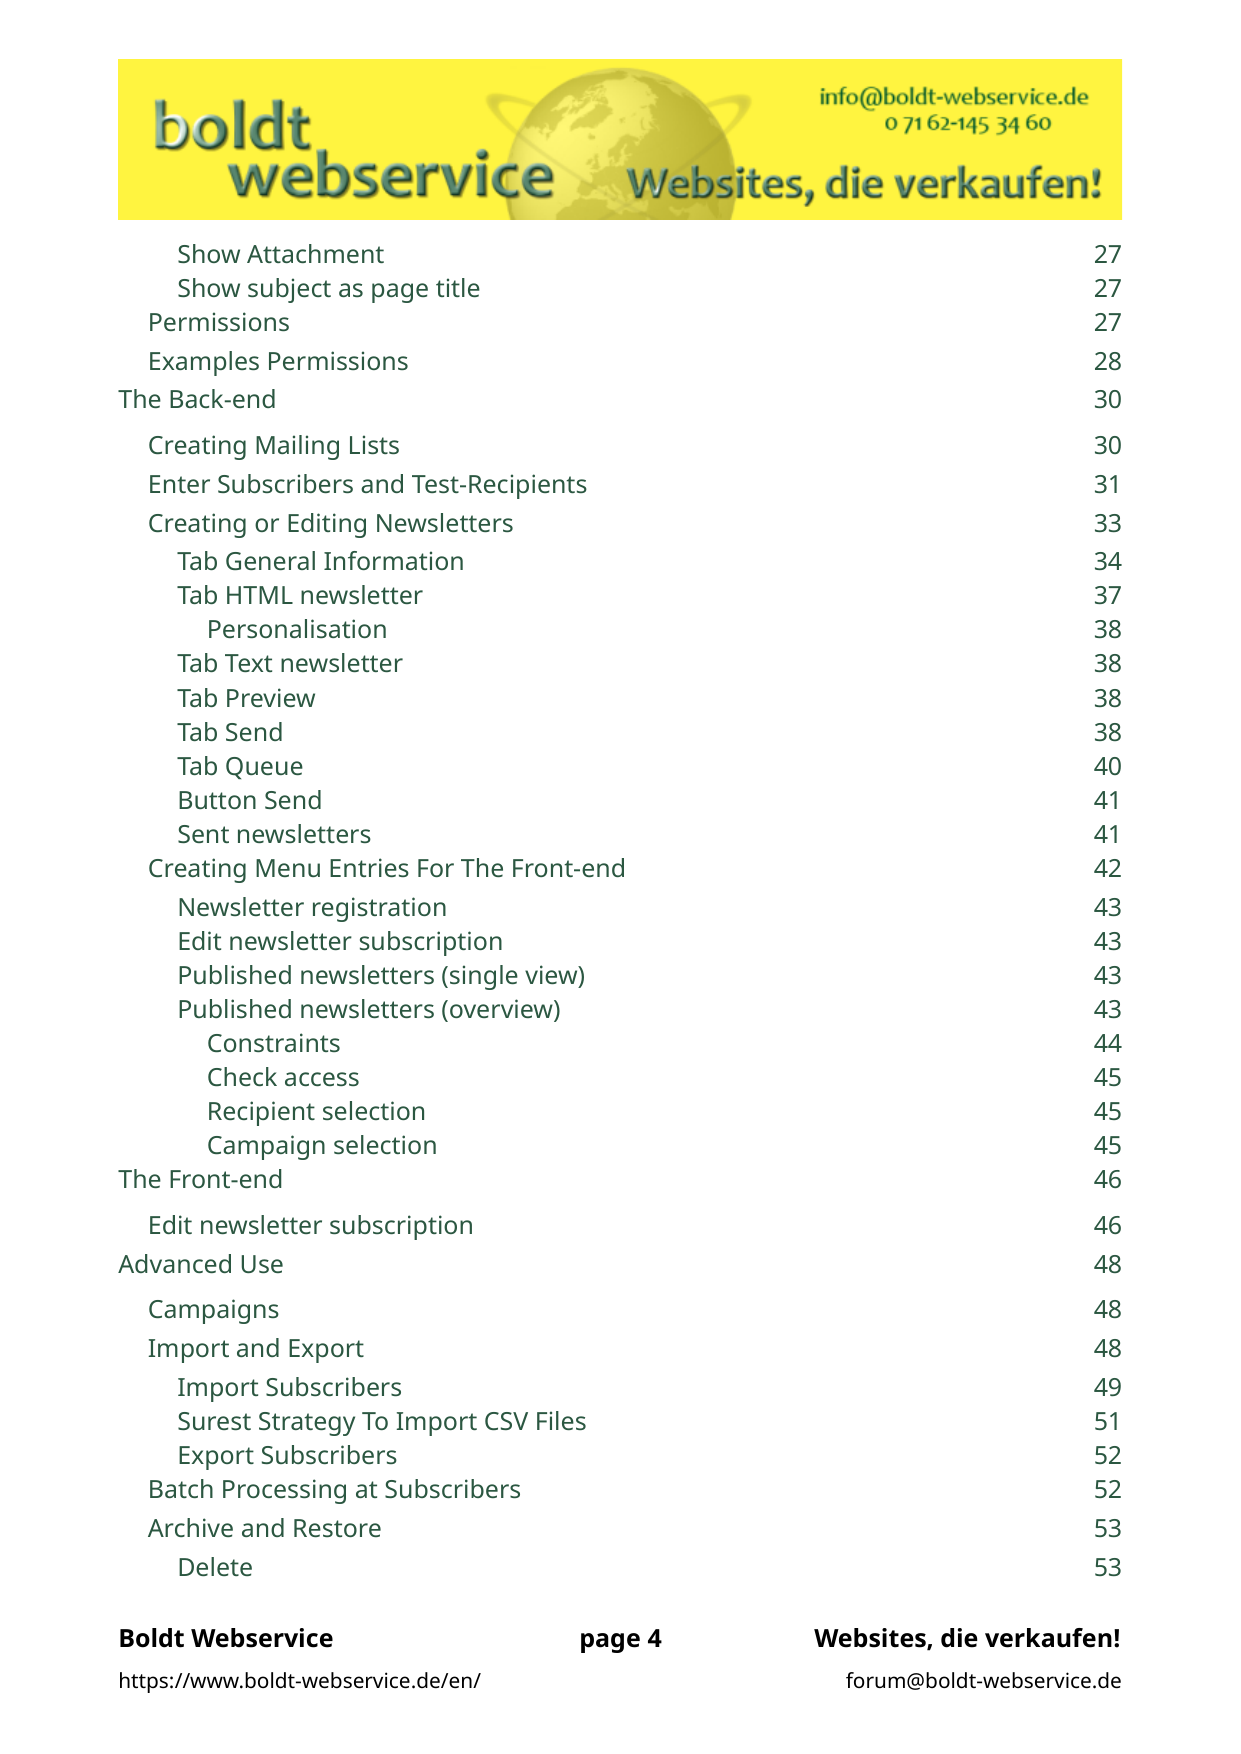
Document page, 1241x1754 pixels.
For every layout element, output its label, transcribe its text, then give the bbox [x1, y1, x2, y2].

text Batch Processing at Subscribers 52 [148, 1472, 1122, 1506]
text Constraints 44 [207, 1026, 1122, 1059]
text Permissions 27 [148, 304, 1122, 338]
text The Back-end 30 [118, 382, 1122, 416]
text Personalisation 38 [207, 612, 1122, 646]
text Tab Text newsletter 38 [177, 646, 1122, 680]
text Check access 45 [207, 1059, 1122, 1094]
text Recipient selection 45 [207, 1094, 1122, 1128]
text Export Subscribers 52 [177, 1438, 1122, 1472]
text Show Attachment 27 [177, 236, 1122, 270]
text Sent newsletters 41 [177, 816, 1122, 851]
text The Front-end 46 [118, 1162, 1122, 1196]
text Enter Subscribers and Test-Recipients 31 [148, 466, 1122, 501]
text Tab Send 38 [177, 714, 1122, 748]
text Archive and Restore 53 [148, 1511, 1122, 1545]
text Published newsletters (overview) 43 [177, 991, 1122, 1026]
text Surest Strategy To Import CSV Files 51 [177, 1404, 1122, 1438]
text Edit newsletter subscription 46 [148, 1208, 1122, 1242]
text Tab General Information 34 [177, 544, 1122, 578]
text Button Send 41 [177, 782, 1122, 816]
text Delete 53 [177, 1549, 1122, 1583]
text Examples Permissions 28 [148, 343, 1122, 377]
text Campaigns 48 [148, 1292, 1122, 1326]
text Newsletter registration 43 [177, 889, 1122, 923]
text Edit newsletter subscription 43 [177, 923, 1122, 957]
text Creating Menu Entries For The Front-end 42 [148, 851, 1122, 884]
picture [118, 59, 1123, 220]
text Show subject as page title 27 [177, 270, 1122, 304]
text Import Subscribers 49 [177, 1370, 1122, 1404]
text Published newsletters (single view) 43 [177, 957, 1122, 991]
text Creating Mailing Lists 30 [148, 428, 1122, 462]
text Tab Preview 38 [177, 680, 1122, 714]
text Creating or Editing Newsletters 33 [148, 505, 1122, 539]
text Campaign selection 45 [207, 1128, 1122, 1162]
text Advanced Use 48 [118, 1246, 1122, 1280]
text Tab HTML newsletter 37 [177, 578, 1122, 612]
text Tab Queue 40 [177, 748, 1122, 782]
text Import and Export 48 [148, 1331, 1122, 1365]
